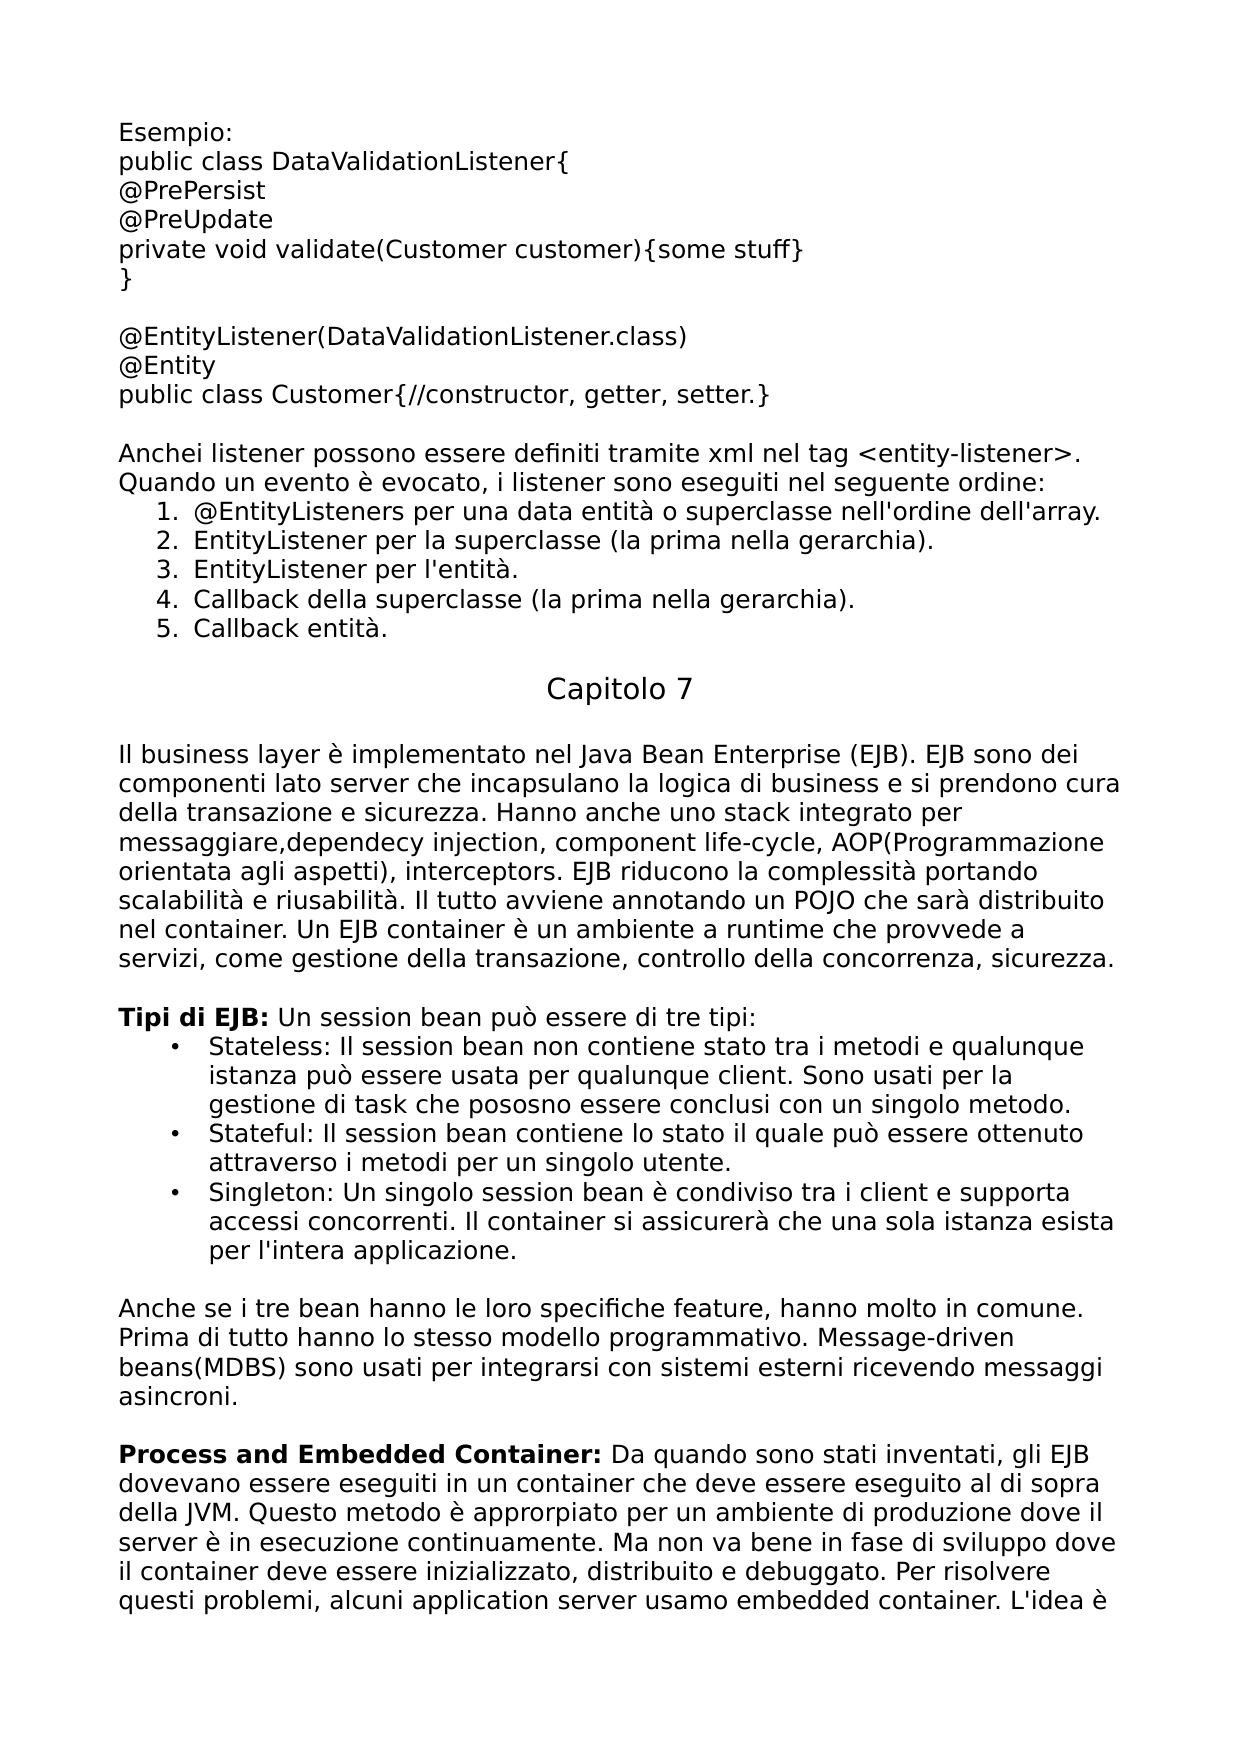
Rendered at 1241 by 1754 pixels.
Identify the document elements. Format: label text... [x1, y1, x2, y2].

text @Entity [118, 351, 1122, 381]
list Callback della superclasse (la prima nella gerarchia). [156, 585, 1122, 614]
text public class Customer{//constructor, getter, setter.} [118, 381, 1122, 410]
list Callback entità. [156, 614, 1122, 643]
text Anche se i tre bean hanno le loro specifiche feature, hanno molto in comune. Prima di tutto hanno lo stesso modello programmativo. Message-driven beans(MDBS) sono usati per integrarsi con sistemi esterni ricevendo messaggi asincroni. [118, 1294, 1122, 1411]
text Il business layer è implementato nel Java Bean Enterprise (EJB). EJB sono dei componenti lato server che incapsulano la logica di business e si prendono cura della transazione e sicurezza. Hanno anche uno stack integrato per messaggiare,dependecy injection, component life-cycle, AOP(Programmazione orientata agli aspetti), interceptors. EJB riducono la complessità portando scalabilità e riusabilità. Il tutto avviene annotando un POJO che sarà distribuito nel container. Un EJB container è un ambiente a runtime che provvede a servizi, come gestione della transazione, controllo della concorrenza, sicurezza. [118, 740, 1122, 973]
text Esempio: [118, 118, 1122, 147]
list @EntityListeners per una data entità o superclasse nell'ordine dell'array. [156, 497, 1122, 526]
text @PreUpdate [118, 206, 1122, 235]
text private void validate(Customer customer){some stuff} [118, 235, 1122, 264]
text Process and Embedded Container: Da quando sono stati inventati, gli EJB dovevano essere eseguiti in un container che deve essere eseguito al di sopra della JVM. Questo metodo è approrpiato per un ambiente di produzione dove il server è in esecuzione continuamente. Ma non va bene in fase di sviluppo dove il container deve essere inizializzato, distribuito e debuggato. Per risolvere questi problemi, alcuni application server usamo embedded container. L'idea è [118, 1440, 1122, 1615]
list Stateless: Il session bean non contiene stato tra i metodi e qualunque istanza può essere usata per qualunque client. Sono usati per la gestione di task che pososno essere conclusi con un singolo metodo. [171, 1032, 1122, 1119]
text } [118, 264, 1122, 293]
text Quando un evento è evocato, i listener sono eseguiti nel seguente ordine: [118, 468, 1122, 497]
list EntityListener per l'entità. [156, 556, 1122, 585]
list EntityListener per la superclasse (la prima nella gerarchia). [156, 526, 1122, 556]
text Tipi di EJB: Un session bean può essere di tre tipi: [118, 1003, 1122, 1032]
text @PrePersist [118, 176, 1122, 206]
text @EntityListener(DataValidationListener.class) [118, 322, 1122, 351]
text Capitolo 7 [118, 672, 1122, 706]
list Singleton: Un singolo session bean è condiviso tra i client e supporta accessi concorrenti. Il container si assicurerà che una sola istanza esista per l'intera applicazione. [171, 1178, 1122, 1265]
text public class DataValidationListener{ [118, 147, 1122, 176]
text Anchei listener possono essere definiti tramite xml nel tag <entity-listener>. [118, 439, 1122, 468]
list Stateful: Il session bean contiene lo stato il quale può essere ottenuto attraverso i metodi per un singolo utente. [171, 1119, 1122, 1178]
